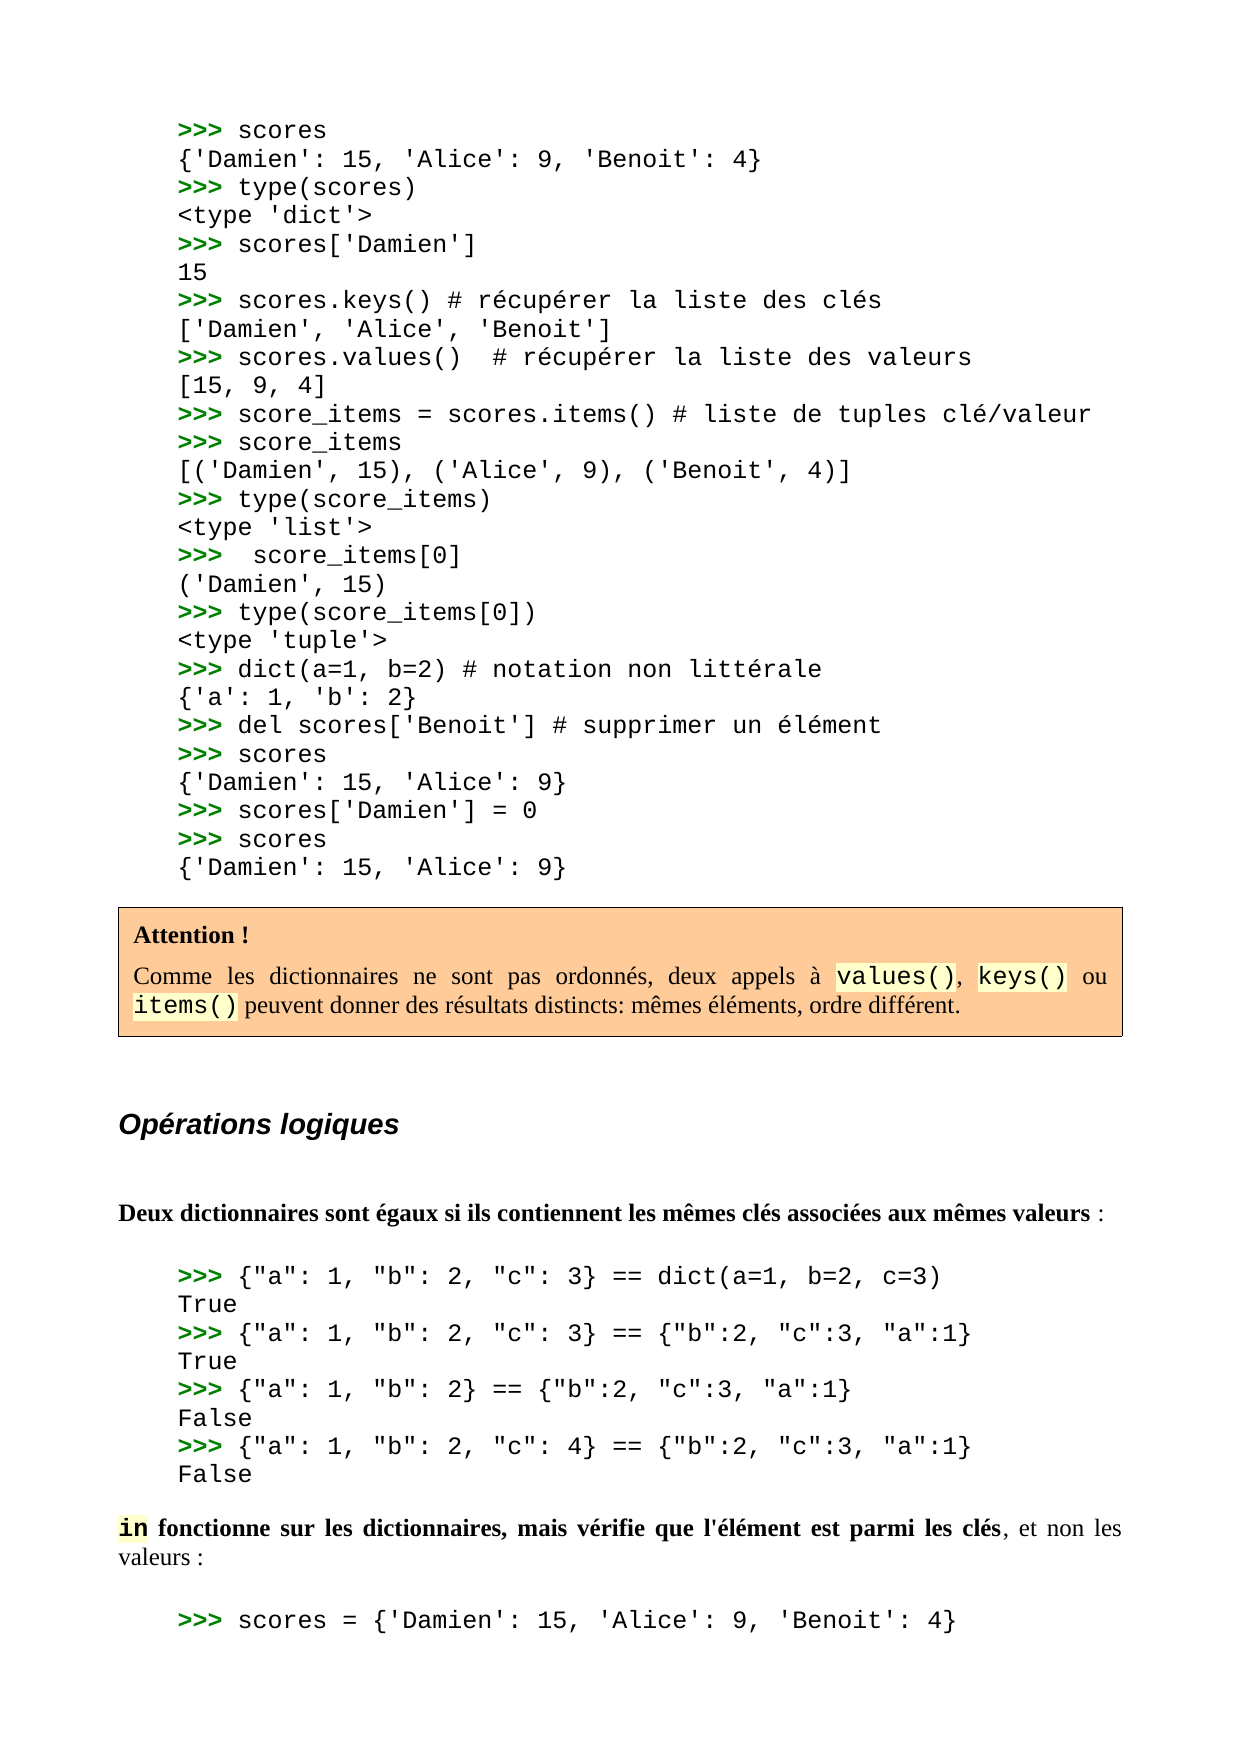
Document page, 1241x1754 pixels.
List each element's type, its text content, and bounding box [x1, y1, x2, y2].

text >>> {"a": 1, "b": 2, "c": 3} == dict(a=1, b=2, c=3) True >>> {"a": 1, "b": 2, "c": 3} == {"b":2, "c":3, "a":1} True >>> {"a": 1, "b": 2} == {"b":2, "c":3, "a":1} False >>> {"a": 1, "b": 2, "c": 4} == {"b":2, "c":3, "a":1} False [177, 1263, 1122, 1490]
text Deux dictionnaires sont égaux si ils contiennent les mêmes clés associées aux mêmes valeurs : [118, 1199, 1122, 1227]
text >>> scores {'Damien': 15, 'Alice': 9, 'Benoit': 4} >>> type(scores) <type 'dict'> >>> scores['Damien'] 15 >>> scores.keys() # récupérer la liste des clés ['Damien', 'Alice', 'Benoit'] >>> scores.values() # récupérer la liste des valeurs [15, 9, 4] >>> score_items = scores.items() # liste de tuples clé/valeur >>> score_items [('Damien', 15), ('Alice', 9), ('Benoit', 4)] >>> type(score_items) <type 'list'> >>> score_items[0] ('Damien', 15) >>> type(score_items[0]) <type 'tuple'> >>> dict(a=1, b=2) # notation non littérale {'a': 1, 'b': 2} >>> del scores['Benoit'] # supprimer un élément >>> scores {'Damien': 15, 'Alice': 9} >>> scores['Damien'] = 0 >>> scores {'Damien': 15, 'Alice': 9} [177, 118, 1122, 883]
subtitle Opérations logiques [118, 1108, 1122, 1141]
text >>> scores = {'Damien': 15, 'Alice': 9, 'Benoit': 4} [177, 1607, 1122, 1636]
text Attention ! [119, 908, 1122, 947]
text Comme les dictionnaires ne sont pas ordonnés, deux appels à values(), keys() ou items() peuvent donner des résultats distincts: mêmes éléments, ordre différent. [119, 947, 1122, 1036]
text in fonctionne sur les dictionnaires, mais vérifie que l'élément est parmi les clés, et non les valeurs : [118, 1514, 1122, 1571]
